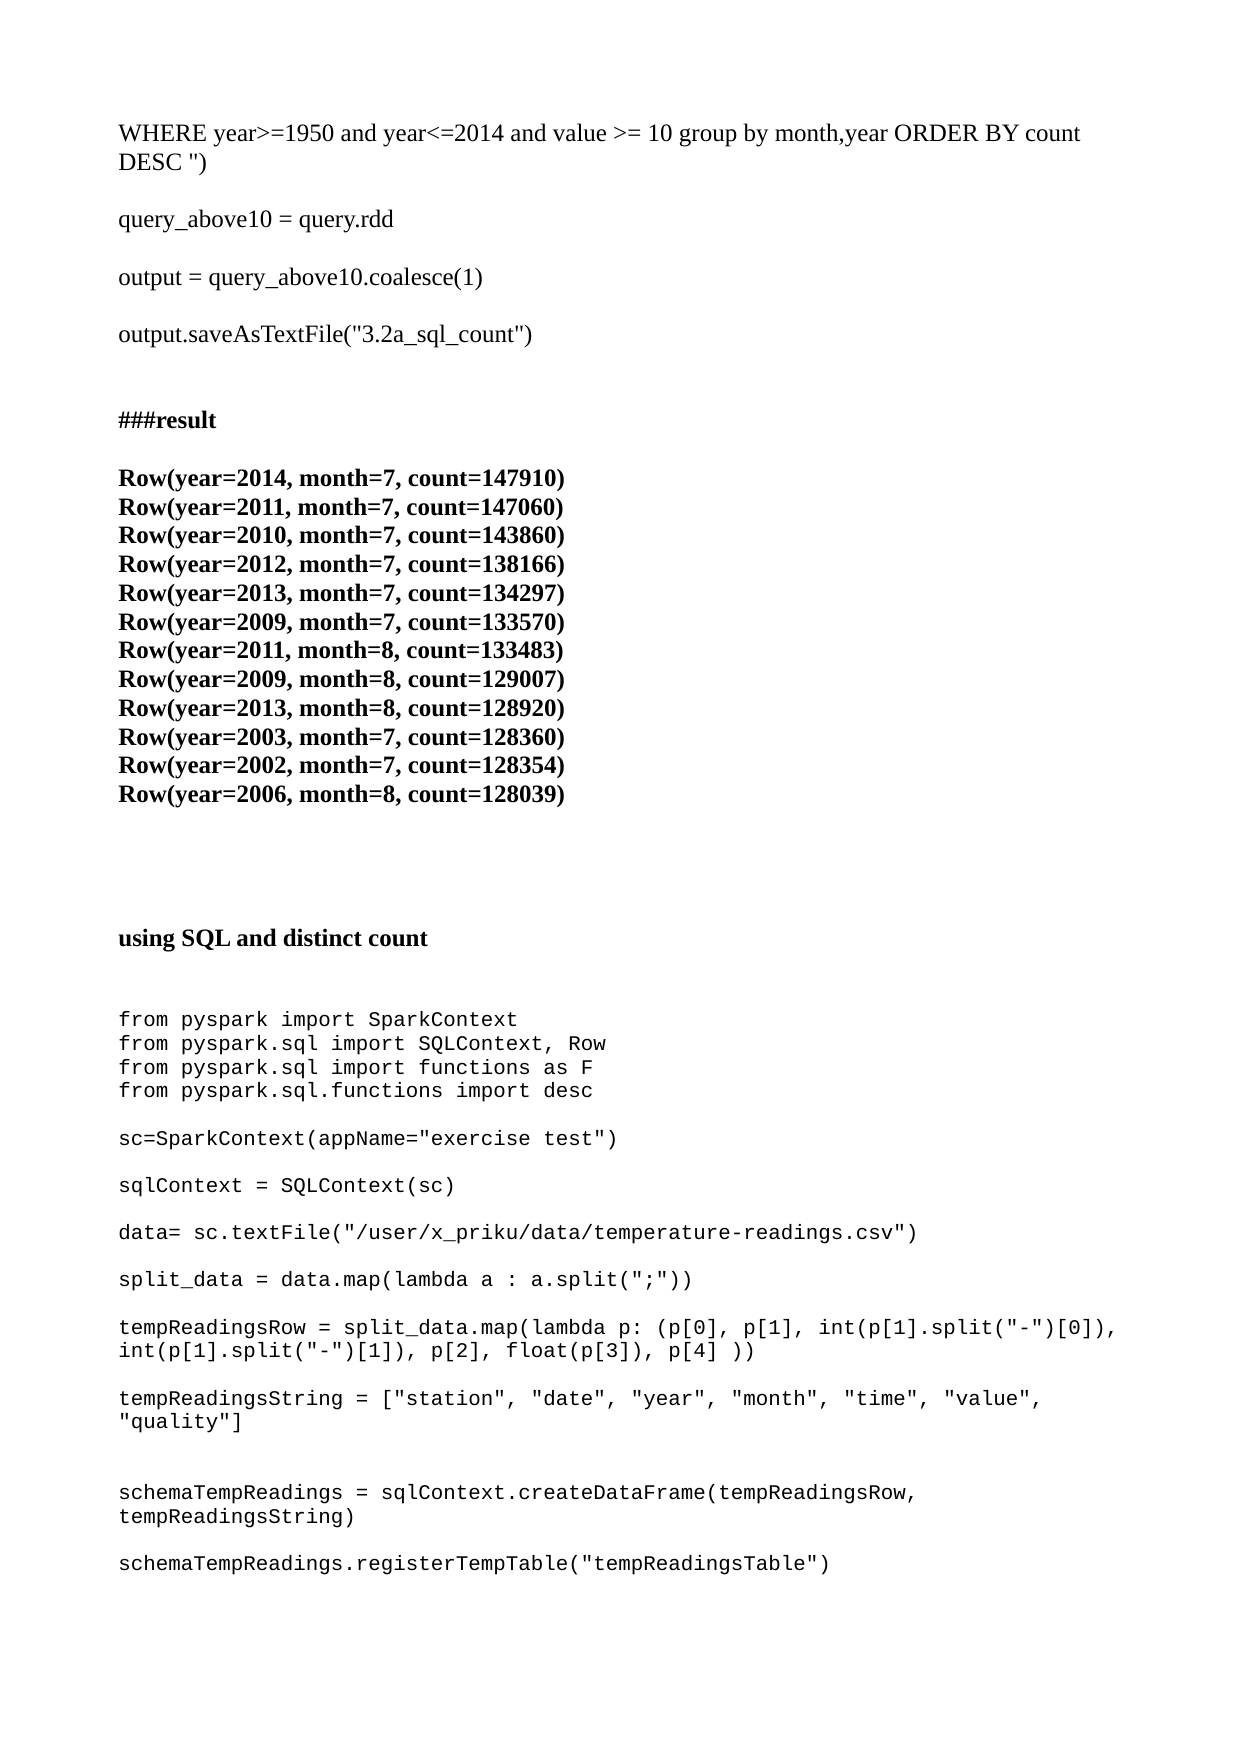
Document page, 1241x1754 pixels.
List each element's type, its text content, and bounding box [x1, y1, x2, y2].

text from pyspark.sql.functions import desc [118, 1080, 1122, 1104]
text from pyspark import SparkContext [118, 1009, 1122, 1033]
text Row(year=2011, month=8, count=133483) [118, 636, 1122, 664]
text Row(year=2009, month=8, count=129007) [118, 664, 1122, 693]
text Row(year=2006, month=8, count=128039) [118, 779, 1122, 808]
text data= sc.textFile("/user/x_priku/data/temperature-readings.csv") [118, 1222, 1122, 1246]
text Row(year=2012, month=7, count=138166) [118, 549, 1122, 578]
text schemaTempReadings = sqlContext.createDataFrame(tempReadingsRow, tempReadingsString) [118, 1482, 1122, 1529]
text tempReadingsString = ["station", "date", "year", "month", "time", "value", "quality"] [118, 1388, 1122, 1435]
text Row(year=2013, month=8, count=128920) [118, 693, 1122, 722]
text query_above10 = query.rdd [118, 204, 1122, 233]
text tempReadingsRow = split_data.map(lambda p: (p[0], p[1], int(p[1].split("-")[0]), int(p[1].split("-")[1]), p[2], float(p[3]), p[4] )) [118, 1317, 1122, 1364]
text split_data = data.map(lambda a : a.split(";")) [118, 1269, 1122, 1293]
text from pyspark.sql import SQLContext, Row [118, 1033, 1122, 1057]
text output = query_above10.coalesce(1) [118, 262, 1122, 291]
text Row(year=2011, month=7, count=147060) [118, 492, 1122, 521]
text sqlContext = SQLContext(sc) [118, 1175, 1122, 1198]
text from pyspark.sql import functions as F [118, 1057, 1122, 1080]
text Row(year=2002, month=7, count=128354) [118, 751, 1122, 779]
text Row(year=2010, month=7, count=143860) [118, 521, 1122, 549]
text sc=SparkContext(appName="exercise test") [118, 1128, 1122, 1151]
text Row(year=2009, month=7, count=133570) [118, 607, 1122, 636]
text schemaTempReadings.registerTempTable("tempReadingsTable") [118, 1553, 1122, 1577]
text Row(year=2014, month=7, count=147910) [118, 463, 1122, 492]
text ###result [118, 406, 1122, 434]
text using SQL and distinct count [118, 923, 1122, 952]
text Row(year=2003, month=7, count=128360) [118, 722, 1122, 751]
text WHERE year>=1950 and year<=2014 and value >= 10 group by month,year ORDER BY count DESC ") [118, 118, 1122, 176]
text Row(year=2013, month=7, count=134297) [118, 578, 1122, 607]
text output.saveAsTextFile("3.2a_sql_count") [118, 319, 1122, 348]
